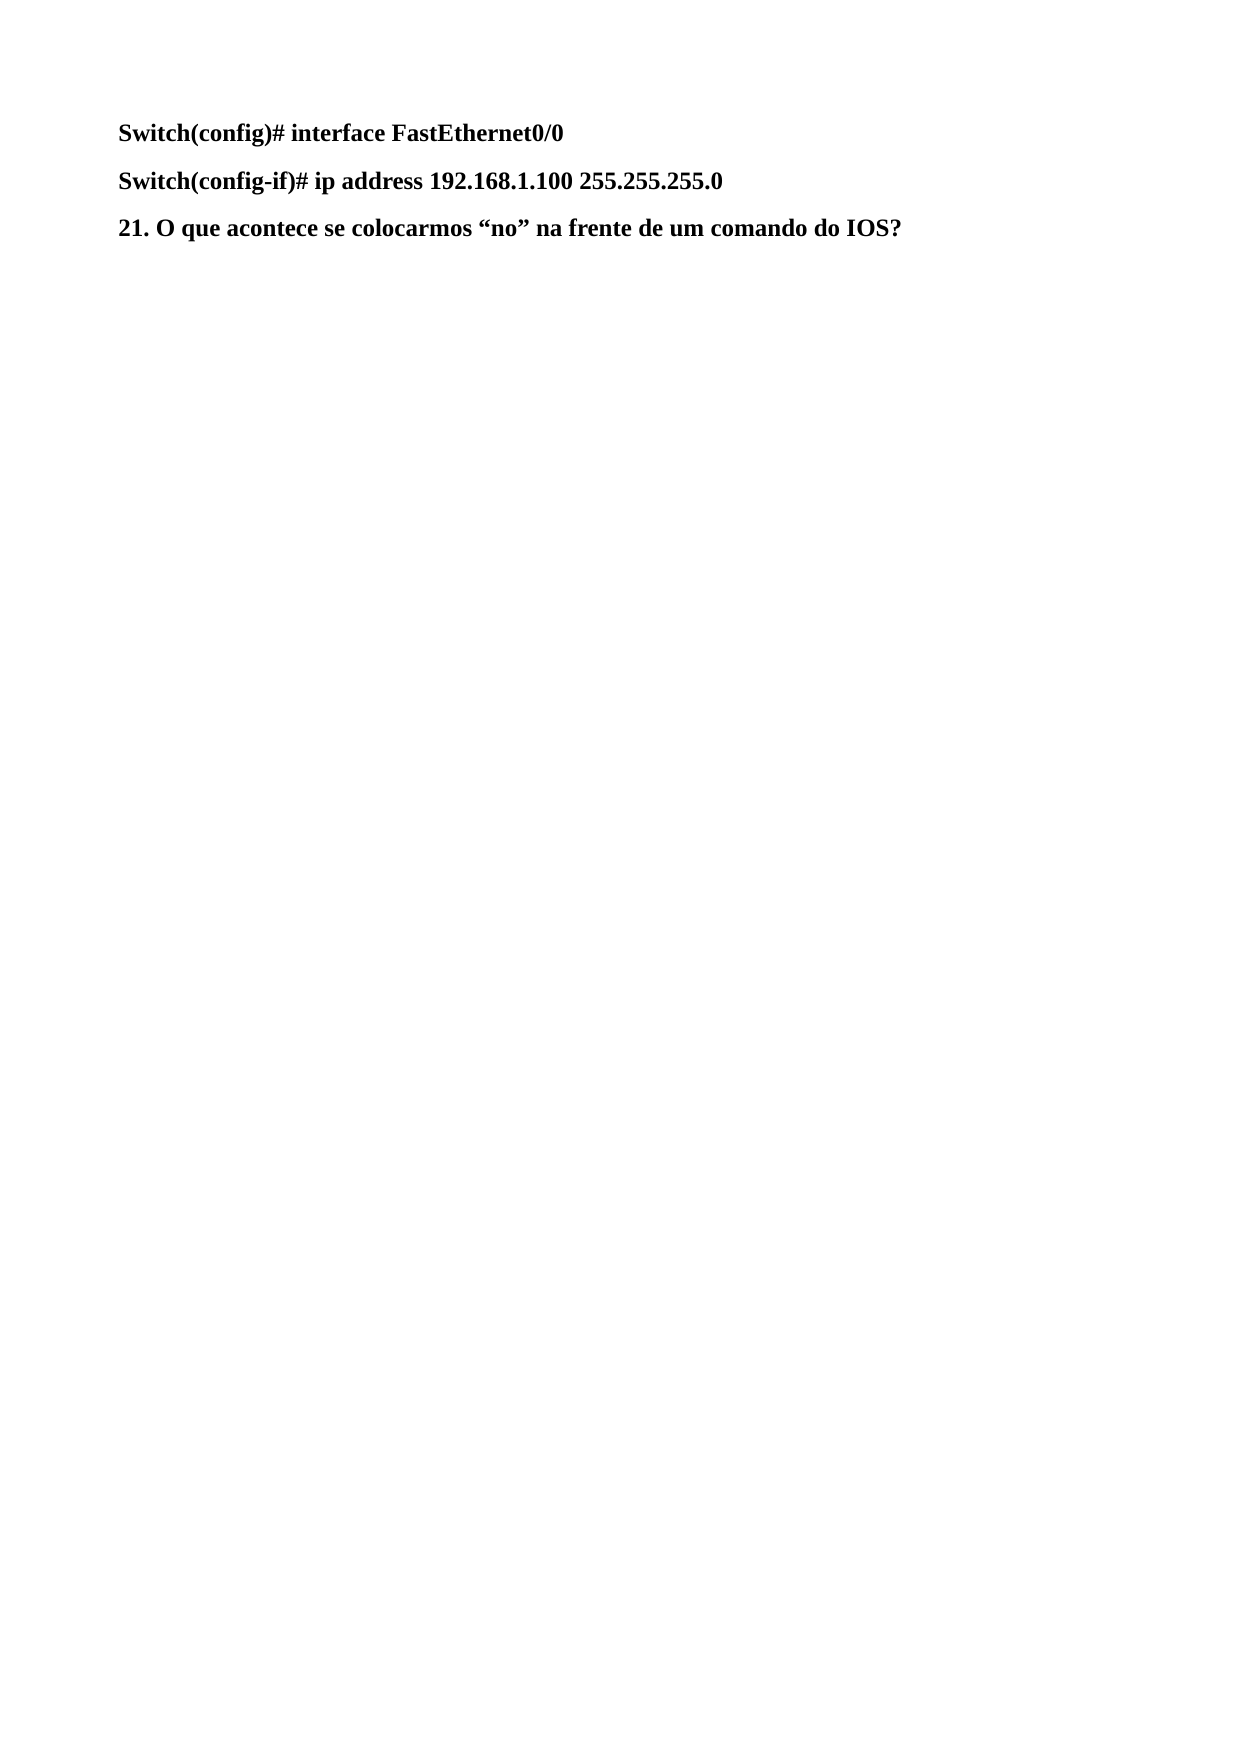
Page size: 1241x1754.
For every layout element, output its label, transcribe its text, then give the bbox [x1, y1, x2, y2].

text Switch(config)# interface FastEthernet0/0 [118, 118, 1122, 147]
text Switch(config-if)# ip address 192.168.1.100 255.255.255.0 [118, 166, 1122, 194]
text 21. O que acontece se colocarmos “no” na frente de um comando do IOS? [118, 213, 1122, 242]
